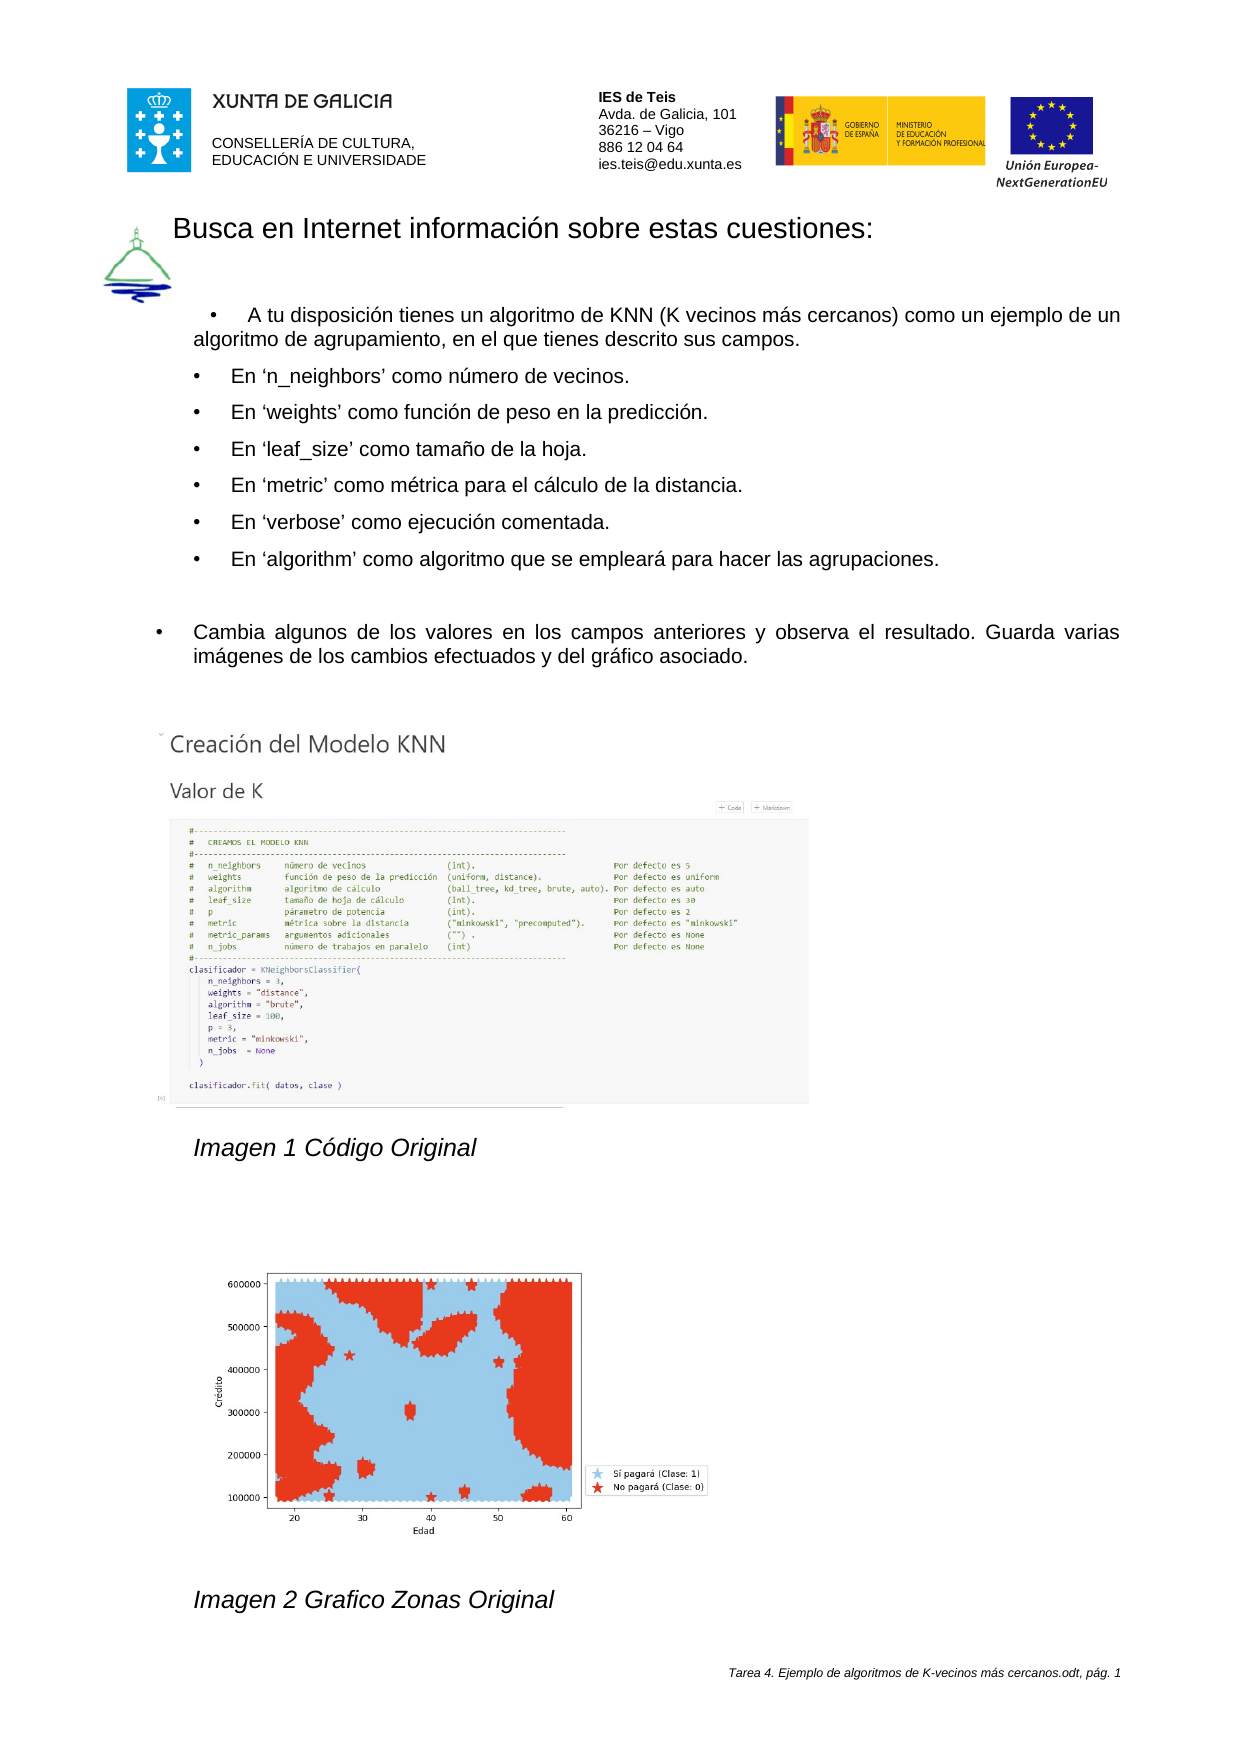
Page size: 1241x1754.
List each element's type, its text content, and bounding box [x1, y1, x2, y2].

text Imagen 1 Código Original [118, 1133, 1122, 1162]
text Busca en Internet información sobre estas cuestiones: [118, 211, 1122, 244]
list En ‘leaf_size’ como tamaño de la hoja. [193, 437, 1122, 461]
list En ‘n_neighbors’ como número de vecinos. [193, 364, 1122, 388]
list En ‘weights’ como función de peso en la predicción. [193, 400, 1122, 424]
list En ‘verbose’ como ejecución comentada. [193, 510, 1122, 534]
list En ‘algorithm’ como algoritmo que se empleará para hacer las agrupaciones. [193, 546, 1122, 571]
list Cambia algunos de los valores en los campos anteriores y observa el resultado. Guarda varias imágenes de los cambios efectuados y del gráfico asociado. [156, 619, 1122, 667]
list A tu disposición tienes un algoritmo de KNN (K vecinos más cercanos) como un ejemplo de un algoritmo de agrupamiento, en el que tienes descrito sus campos. [156, 303, 1122, 351]
list En ‘metric’ como métrica para el cálculo de la distancia. [193, 473, 1122, 497]
text Imagen 2 Grafico Zonas Original [118, 1585, 1122, 1614]
